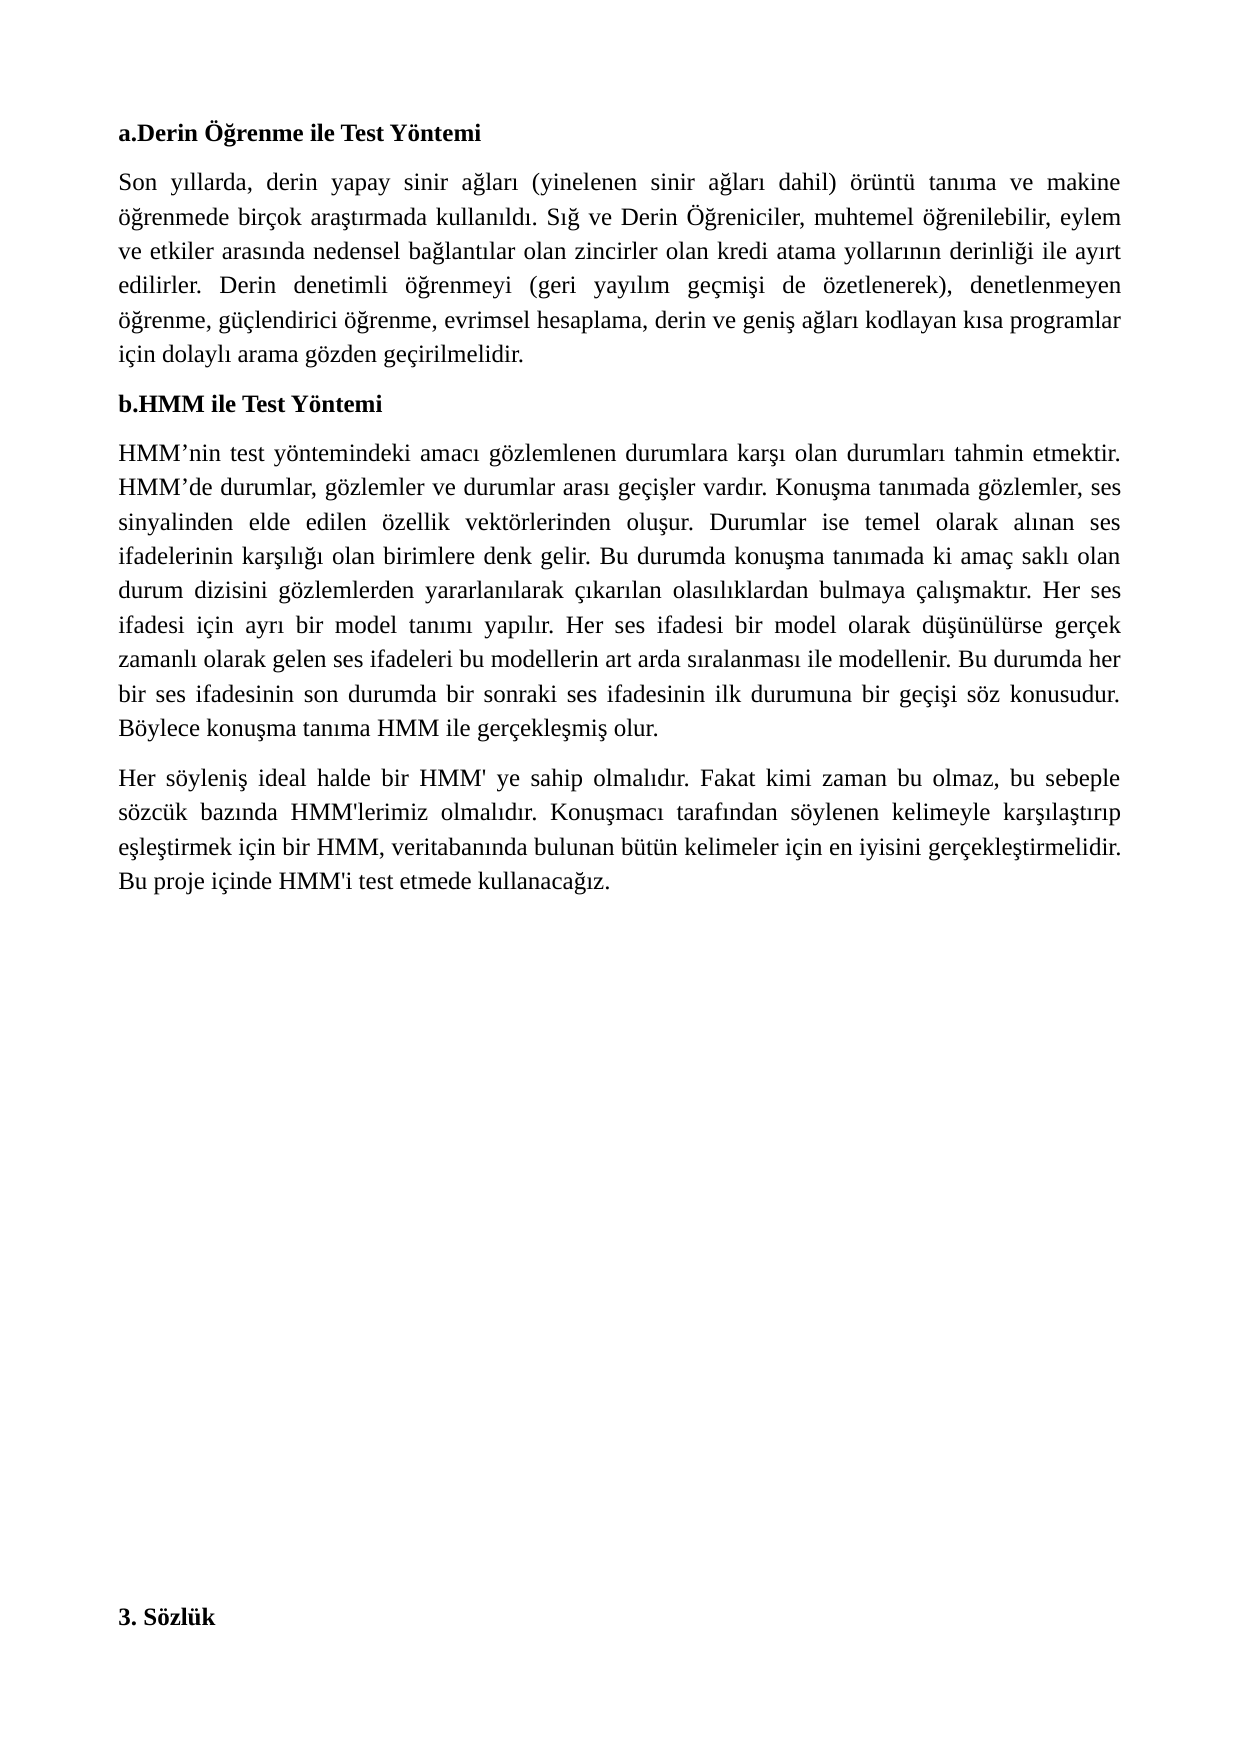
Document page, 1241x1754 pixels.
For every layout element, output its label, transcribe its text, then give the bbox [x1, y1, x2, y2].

text Son yıllarda, derin yapay sinir ağları (yinelenen sinir ağları dahil) örüntü tanıma ve makine öğrenmede birçok araştırmada kullanıldı. Sığ ve Derin Öğreniciler, muhtemel öğrenilebilir, eylem ve etkiler arasında nedensel bağlantılar olan zincirler olan kredi atama yollarının derinliği ile ayırt edilirler. Derin denetimli öğrenmeyi (geri yayılım geçmişi de özetlenerek), denetlenmeyen öğrenme, güçlendirici öğrenme, evrimsel hesaplama, derin ve geniş ağları kodlayan kısa programlar için dolaylı arama gözden geçirilmelidir. [118, 167, 1122, 368]
text b.HMM ile Test Yöntemi [118, 389, 1122, 417]
text Her söyleniş ideal halde bir HMM' ye sahip olmalıdır. Fakat kimi zaman bu olmaz, bu sebeple sözcük bazında HMM'lerimiz olmalıdır. Konuşmacı tarafından söylenen kelimeyle karşılaştırıp eşleştirmek için bir HMM, veritabanında bulunan bütün kelimeler için en iyisini gerçekleştirmelidir. Bu proje içinde HMM'i test etmede kullanacağız. [118, 763, 1122, 895]
text 3. Sözlük [118, 1602, 1122, 1631]
text a.Derin Öğrenme ile Test Yöntemi [118, 118, 1122, 147]
text HMM’nin test yöntemindeki amacı gözlemlenen durumlara karşı olan durumları tahmin etmektir. HMM’de durumlar, gözlemler ve durumlar arası geçişler vardır. Konuşma tanımada gözlemler, ses sinyalinden elde edilen özellik vektörlerinden oluşur. Durumlar ise temel olarak alınan ses ifadelerinin karşılığı olan birimlere denk gelir. Bu durumda konuşma tanımada ki amaç saklı olan durum dizisini gözlemlerden yararlanılarak çıkarılan olasılıklardan bulmaya çalışmaktır. Her ses ifadesi için ayrı bir model tanımı yapılır. Her ses ifadesi bir model olarak düşünülürse gerçek zamanlı olarak gelen ses ifadeleri bu modellerin art arda sıralanması ile modellenir. Bu durumda her bir ses ifadesinin son durumda bir sonraki ses ifadesinin ilk durumuna bir geçişi söz konusudur. Böylece konuşma tanıma HMM ile gerçekleşmiş olur. [118, 438, 1122, 742]
